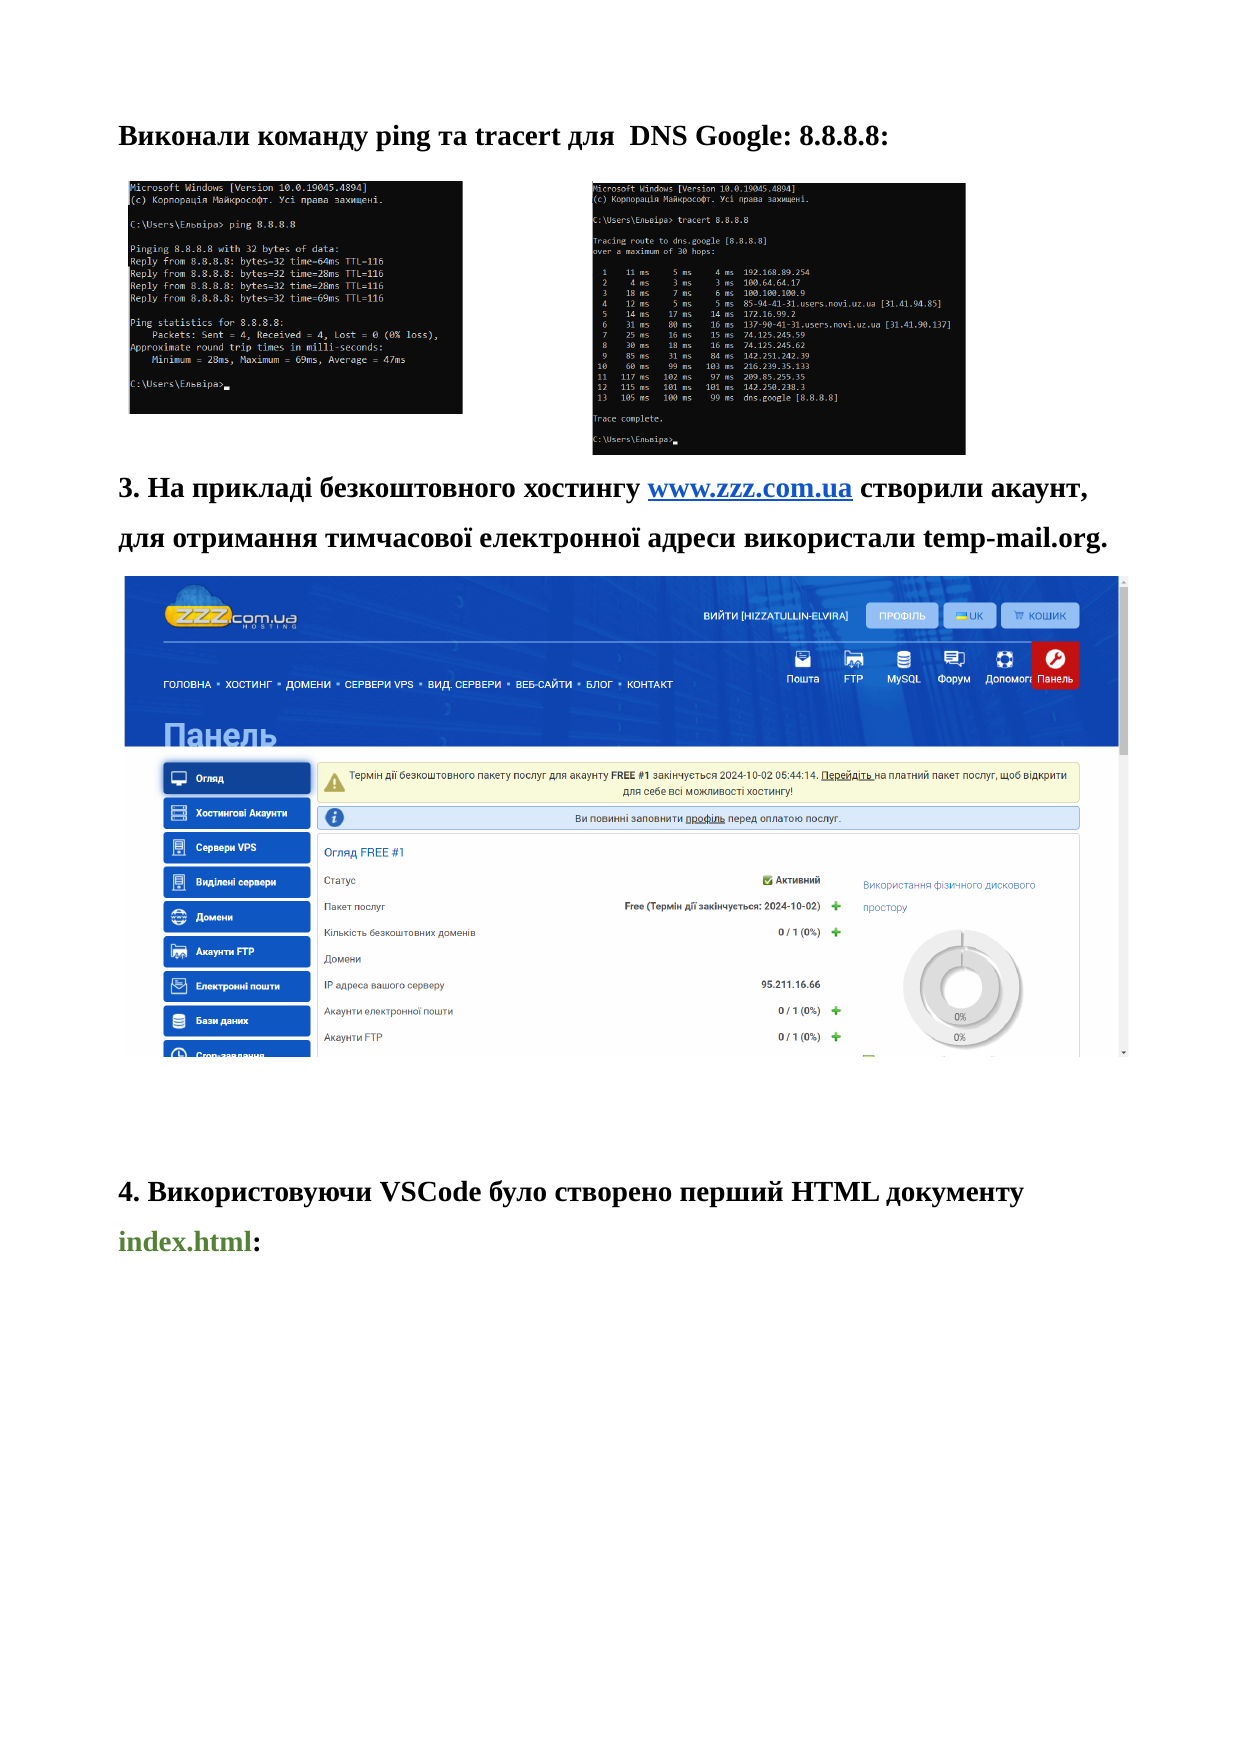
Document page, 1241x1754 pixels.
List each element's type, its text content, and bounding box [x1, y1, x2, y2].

text Виконали команду ping та tracert для DNS Google: 8.8.8.8: [118, 118, 1122, 152]
text 3. На прикладі безкоштовного хостингу www.zzz.com.ua створили акаунт, для отримання тимчасової електронної адреси використали temp-mail.org. [118, 470, 1122, 554]
picture [128, 181, 463, 414]
picture [124, 576, 1129, 1057]
text 4. Використовуючи VSCode було створено перший HTML документу index.html: [118, 1174, 1122, 1258]
picture [592, 181, 966, 455]
